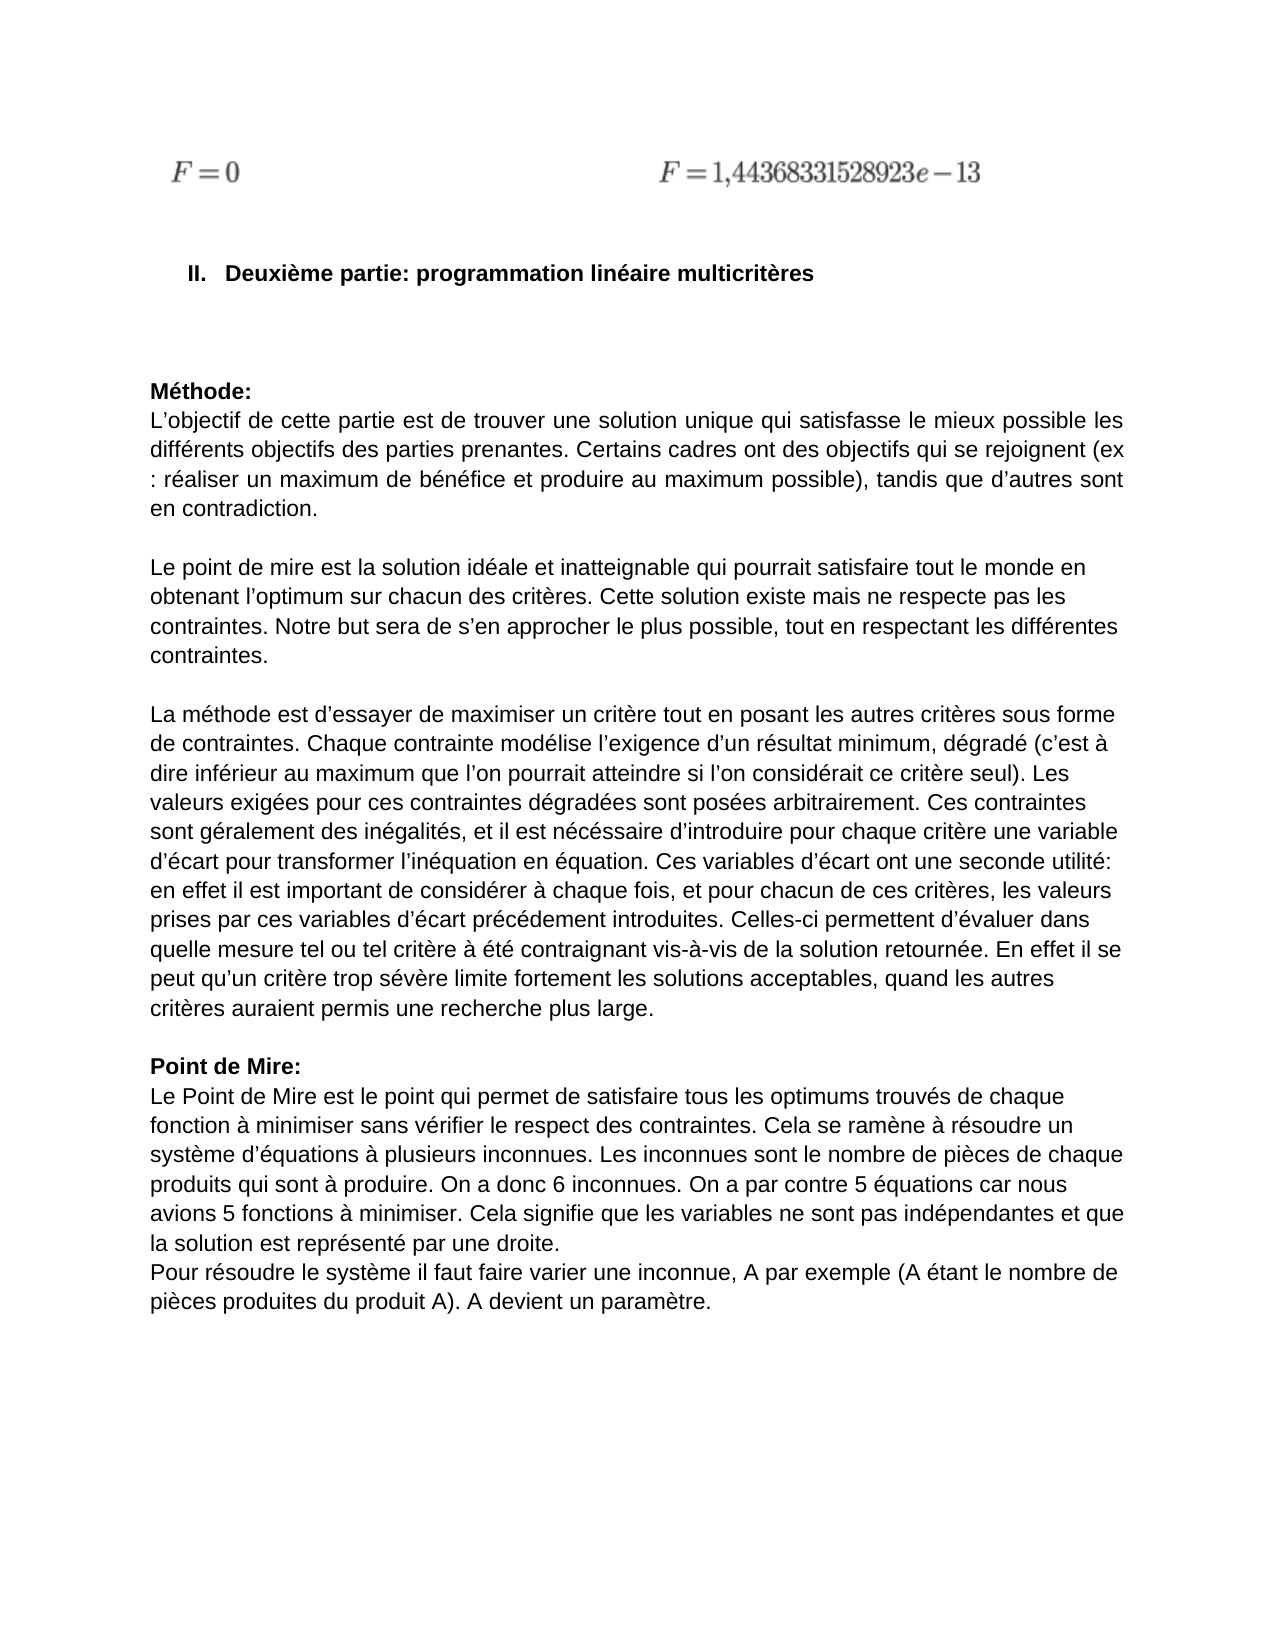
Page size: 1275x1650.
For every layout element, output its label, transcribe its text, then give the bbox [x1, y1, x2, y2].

table_header [160, 150, 648, 202]
picture [658, 160, 981, 189]
text L’objectif de cette partie est de trouver une solution unique qui satisfasse le mieux possible les différents objectifs des parties prenantes. Certains cadres ont des objectifs qui se rejoignent (ex : réaliser un maximum de bénéfice et produire au maximum possible), tandis que d’autres sont en contradiction. [150, 408, 1125, 521]
text Méthode: [150, 378, 1125, 404]
text Pour résoudre le système il faut faire varier une inconnue, A par exemple (A étant le nombre de pièces produites du produit A). A devient un paramètre. [150, 1259, 1125, 1314]
text Le point de mire est la solution idéale et inatteignable qui pourrait satisfaire tout le monde en obtenant l’optimum sur chacun des critères. Cette solution existe mais ne respecte pas les contraintes. Notre but sera de s’en approcher le plus possible, tout en respectant les différentes contraintes. [150, 554, 1125, 668]
text Le Point de Mire est le point qui permet de satisfaire tous les optimums trouvés de chaque fonction à minimiser sans vérifier le respect des contraintes. Cela se ramène à résoudre un système d’équations à plusieurs inconnues. Les inconnues sont le nombre de pièces de chaque produits qui sont à produire. On a donc 6 inconnues. On a par contre 5 équations car nous avions 5 fonctions à minimiser. Cela signifie que les variables ne sont pas indépendantes et que la solution est représenté par une droite. [150, 1083, 1125, 1256]
text La méthode est d’essayer de maximiser un critère tout en posant les autres critères sous forme de contraintes. Chaque contrainte modélise l’exigence d’un résultat minimum, dégradé (c’est à dire inférieur au maximum que l’on pourrait atteindre si l’on considérait ce critère seul). Les valeurs exigées pour ces contraintes dégradées sont posées arbitrairement. Ces contraintes sont géralement des inégalités, et il est nécéssaire d’introduire pour chaque critère une variable d’écart pour transformer l’inéquation en équation. Ces variables d’écart ont une seconde utilité: en effet il est important de considérer à chaque fois, et pour chacun de ces critères, les valeurs prises par ces variables d’écart précédement introduites. Celles-ci permettent d’évaluer dans quelle mesure tel ou tel critère à été contraignant vis-à-vis de la solution retournée. En effet il se peut qu’un critère trop sévère limite fortement les solutions acceptables, quand les autres critères auraient permis une recherche plus large. [150, 701, 1125, 1021]
list Deuxième partie: programmation linéaire multicritères [187, 261, 1125, 286]
table_header [648, 150, 1135, 202]
text Point de Mire: [150, 1054, 1125, 1079]
picture [170, 160, 240, 184]
